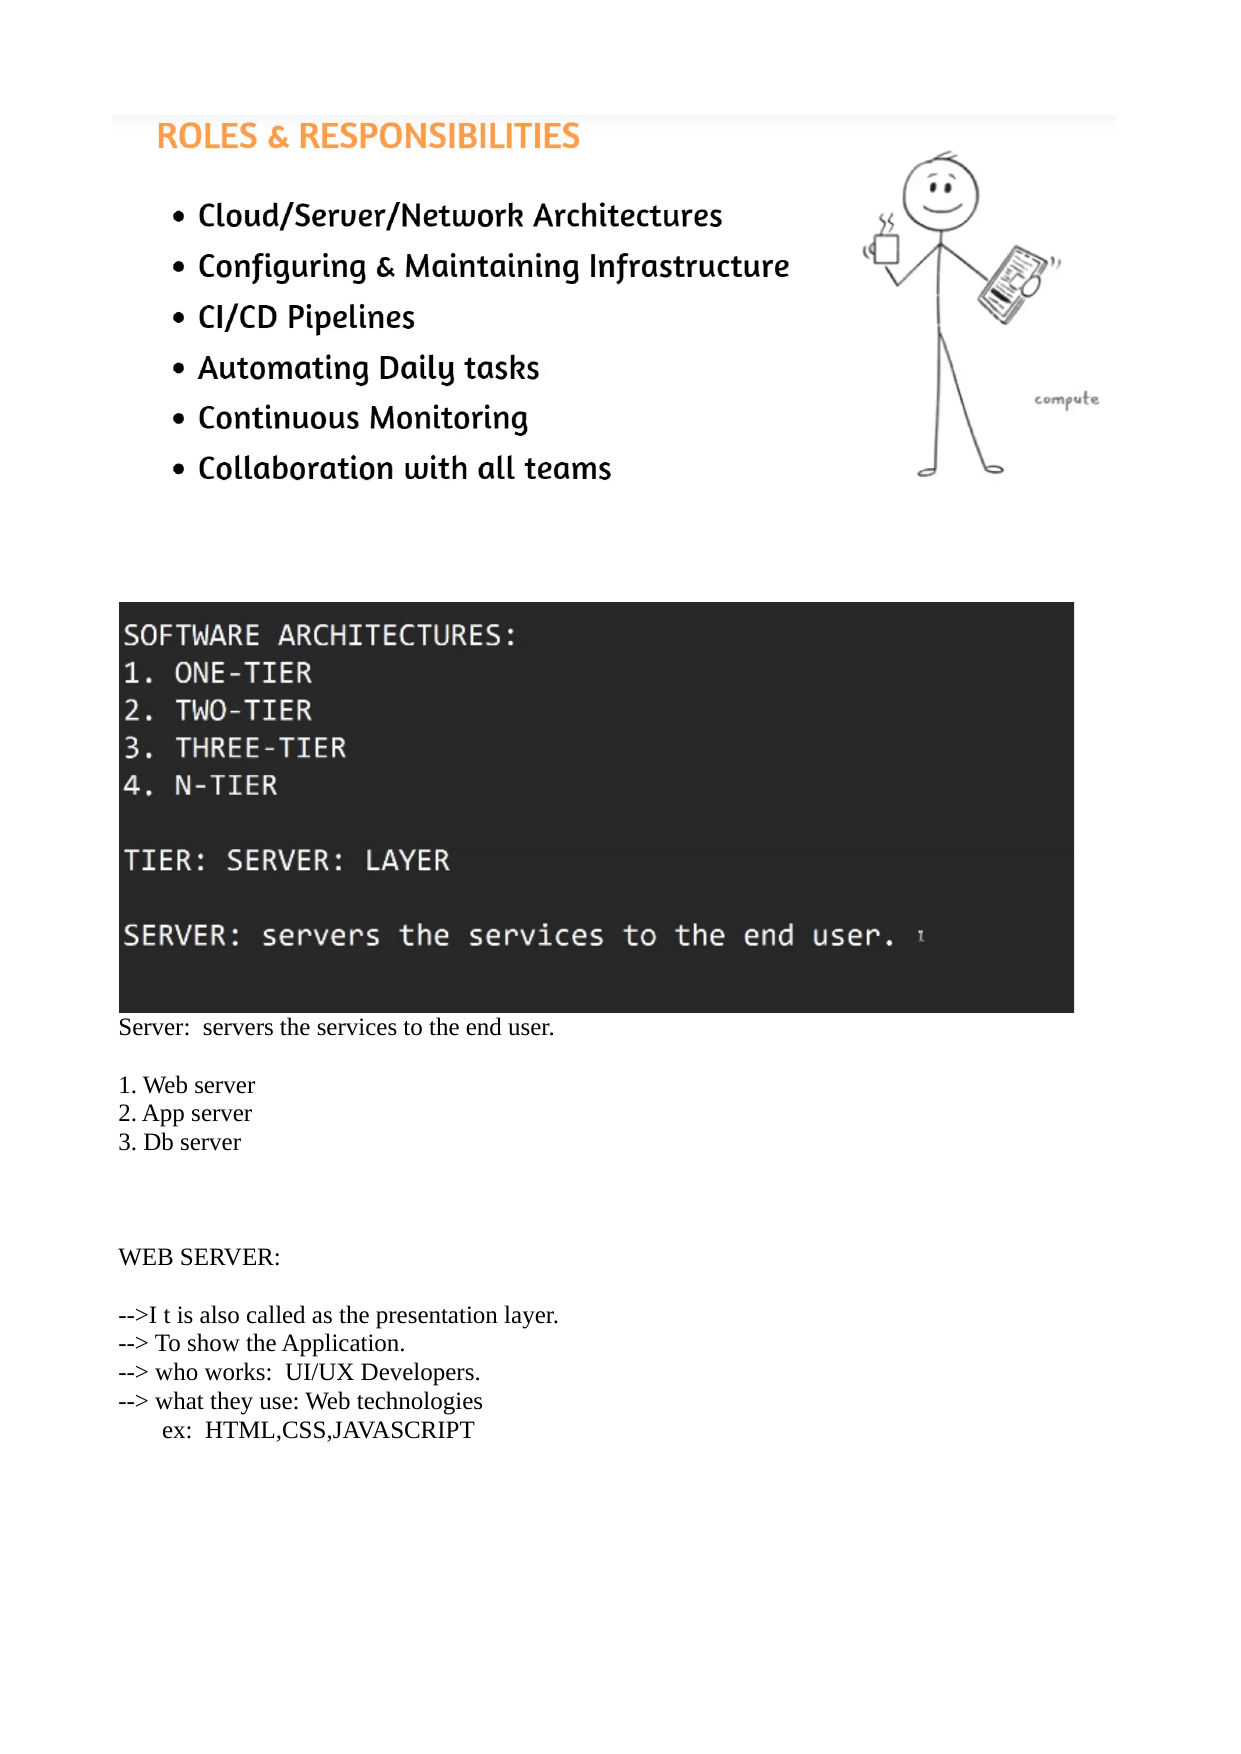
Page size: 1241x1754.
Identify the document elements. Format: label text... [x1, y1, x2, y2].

text --> who works: UI/UX Developers. [118, 1357, 1122, 1386]
text -->I t is also called as the presentation layer. [118, 1300, 1122, 1328]
text WEB SERVER: [118, 1242, 1122, 1271]
picture [111, 115, 1116, 496]
text ex: HTML,CSS,JAVASCRIPT [118, 1415, 1122, 1443]
text Server: servers the services to the end user. [118, 582, 1122, 1041]
text 2. App server [118, 1098, 1122, 1127]
text --> what they use: Web technologies [118, 1386, 1122, 1415]
text 3. Db server [118, 1127, 1122, 1156]
text --> To show the Application. [118, 1328, 1122, 1357]
picture [119, 602, 1075, 1013]
text 1. Web server [118, 1070, 1122, 1098]
